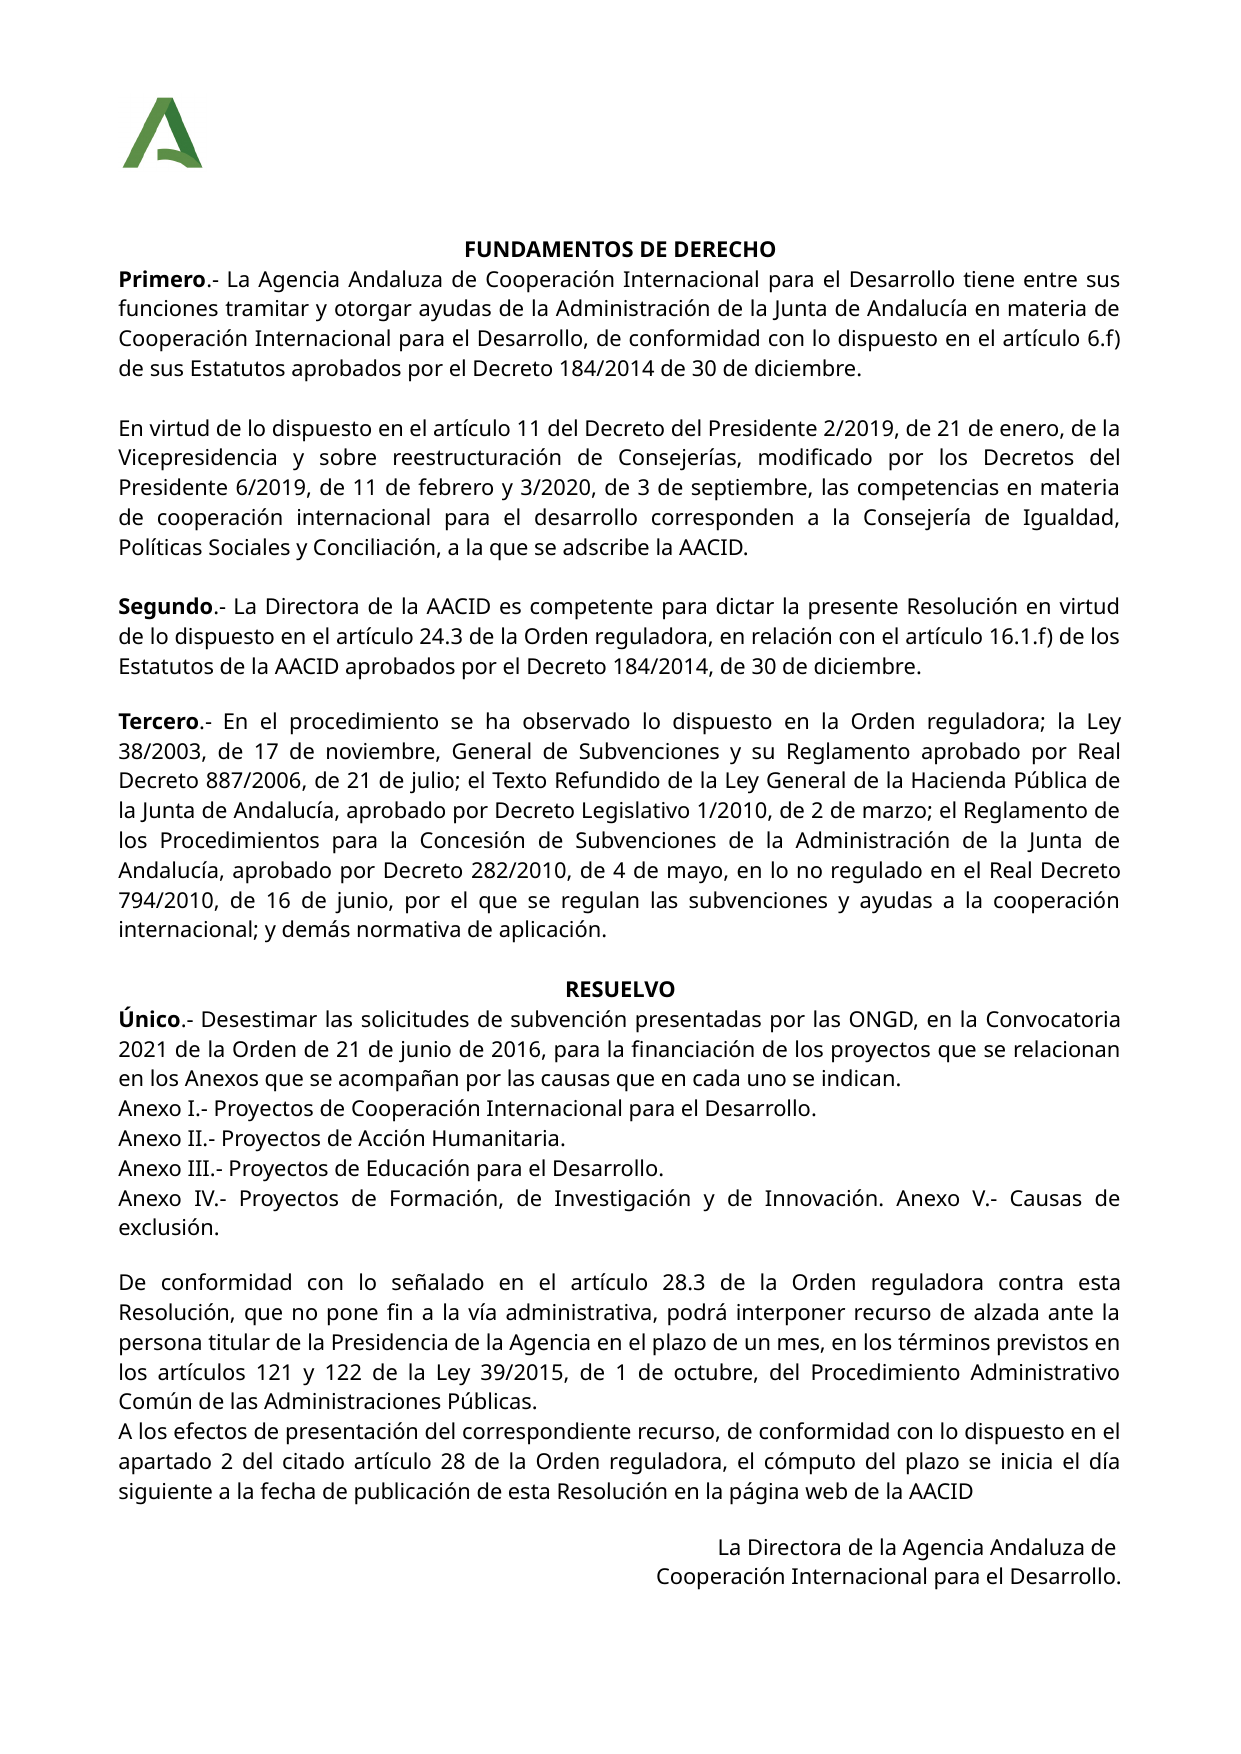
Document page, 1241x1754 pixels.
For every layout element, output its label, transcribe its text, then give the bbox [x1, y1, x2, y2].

subtitle Cooperación Internacional para el Desarrollo. [118, 1561, 1122, 1591]
text Tercero.- En el procedimiento se ha observado lo dispuesto en la Orden reguladora; la Ley 38/2003, de 17 de noviembre, General de Subvenciones y su Reglamento aprobado por Real Decreto 887/2006, de 21 de julio; el Texto Refundido de la Ley General de la Hacienda Pública de la Junta de Andalucía, aprobado por Decreto Legislativo 1/2010, de 2 de marzo; el Reglamento de los Procedimientos para la Concesión de Subvenciones de la Administración de la Junta de Andalucía, aprobado por Decreto 282/2010, de 4 de mayo, en lo no regulado en el Real Decreto 794/2010, de 16 de junio, por el que se regulan las subvenciones y ayudas a la cooperación internacional; y demás normativa de aplicación. [118, 706, 1122, 944]
text Primero.- La Agencia Andaluza de Cooperación Internacional para el Desarrollo tiene entre sus funciones tramitar y otorgar ayudas de la Administración de la Junta de Andalucía en materia de Cooperación Internacional para el Desarrollo, de conformidad con lo dispuesto en el artículo 6.f) de sus Estatutos aprobados por el Decreto 184/2014 de 30 de diciembre. [118, 264, 1122, 383]
text Anexo II.- Proyectos de Acción Humanitaria. [118, 1123, 1122, 1153]
picture [118, 93, 207, 172]
text Anexo IV.- Proyectos de Formación, de Investigación y de Innovación. Anexo V.- Causas de exclusión. [118, 1182, 1122, 1242]
text FUNDAMENTOS DE DERECHO [118, 234, 1122, 264]
text En virtud de lo dispuesto en el artículo 11 del Decreto del Presidente 2/2019, de 21 de enero, de la Vicepresidencia y sobre reestructuración de Consejerías, modificado por los Decretos del Presidente 6/2019, de 11 de febrero y 3/2020, de 3 de septiembre, las competencias en materia de cooperación internacional para el desarrollo corresponden a la Consejería de Igualdad, Políticas Sociales y Conciliación, a la que se adscribe la AACID. [118, 413, 1122, 562]
text A los efectos de presentación del correspondiente recurso, de conformidad con lo dispuesto en el apartado 2 del citado artículo 28 de la Orden reguladora, el cómputo del plazo se inicia el día siguiente a la fecha de publicación de esta Resolución en la página web de la AACID [118, 1416, 1122, 1506]
text Único.- Desestimar las solicitudes de subvención presentadas por las ONGD, en la Convocatoria 2021 de la Orden de 21 de junio de 2016, para la financiación de los proyectos que se relacionan en los Anexos que se acompañan por las causas que en cada uno se indican. [118, 1004, 1122, 1093]
text Anexo I.- Proyectos de Cooperación Internacional para el Desarrollo. [118, 1093, 1122, 1123]
text Anexo III.- Proyectos de Educación para el Desarrollo. [118, 1153, 1122, 1182]
subtitle La Directora de la Agencia Andaluza de [118, 1532, 1122, 1561]
text Segundo.- La Directora de la AACID es competente para dictar la presente Resolución en virtud de lo dispuesto en el artículo 24.3 de la Orden reguladora, en relación con el artículo 16.1.f) de los Estatutos de la AACID aprobados por el Decreto 184/2014, de 30 de diciembre. [118, 591, 1122, 681]
text De conformidad con lo señalado en el artículo 28.3 de la Orden reguladora contra esta Resolución, que no pone fin a la vía administrativa, podrá interponer recurso de alzada ante la persona titular de la Presidencia de la Agencia en el plazo de un mes, en los términos previstos en los artículos 121 y 122 de la Ley 39/2015, de 1 de octubre, del Procedimiento Administrativo Común de las Administraciones Públicas. [118, 1267, 1122, 1416]
text RESUELVO [118, 974, 1122, 1004]
